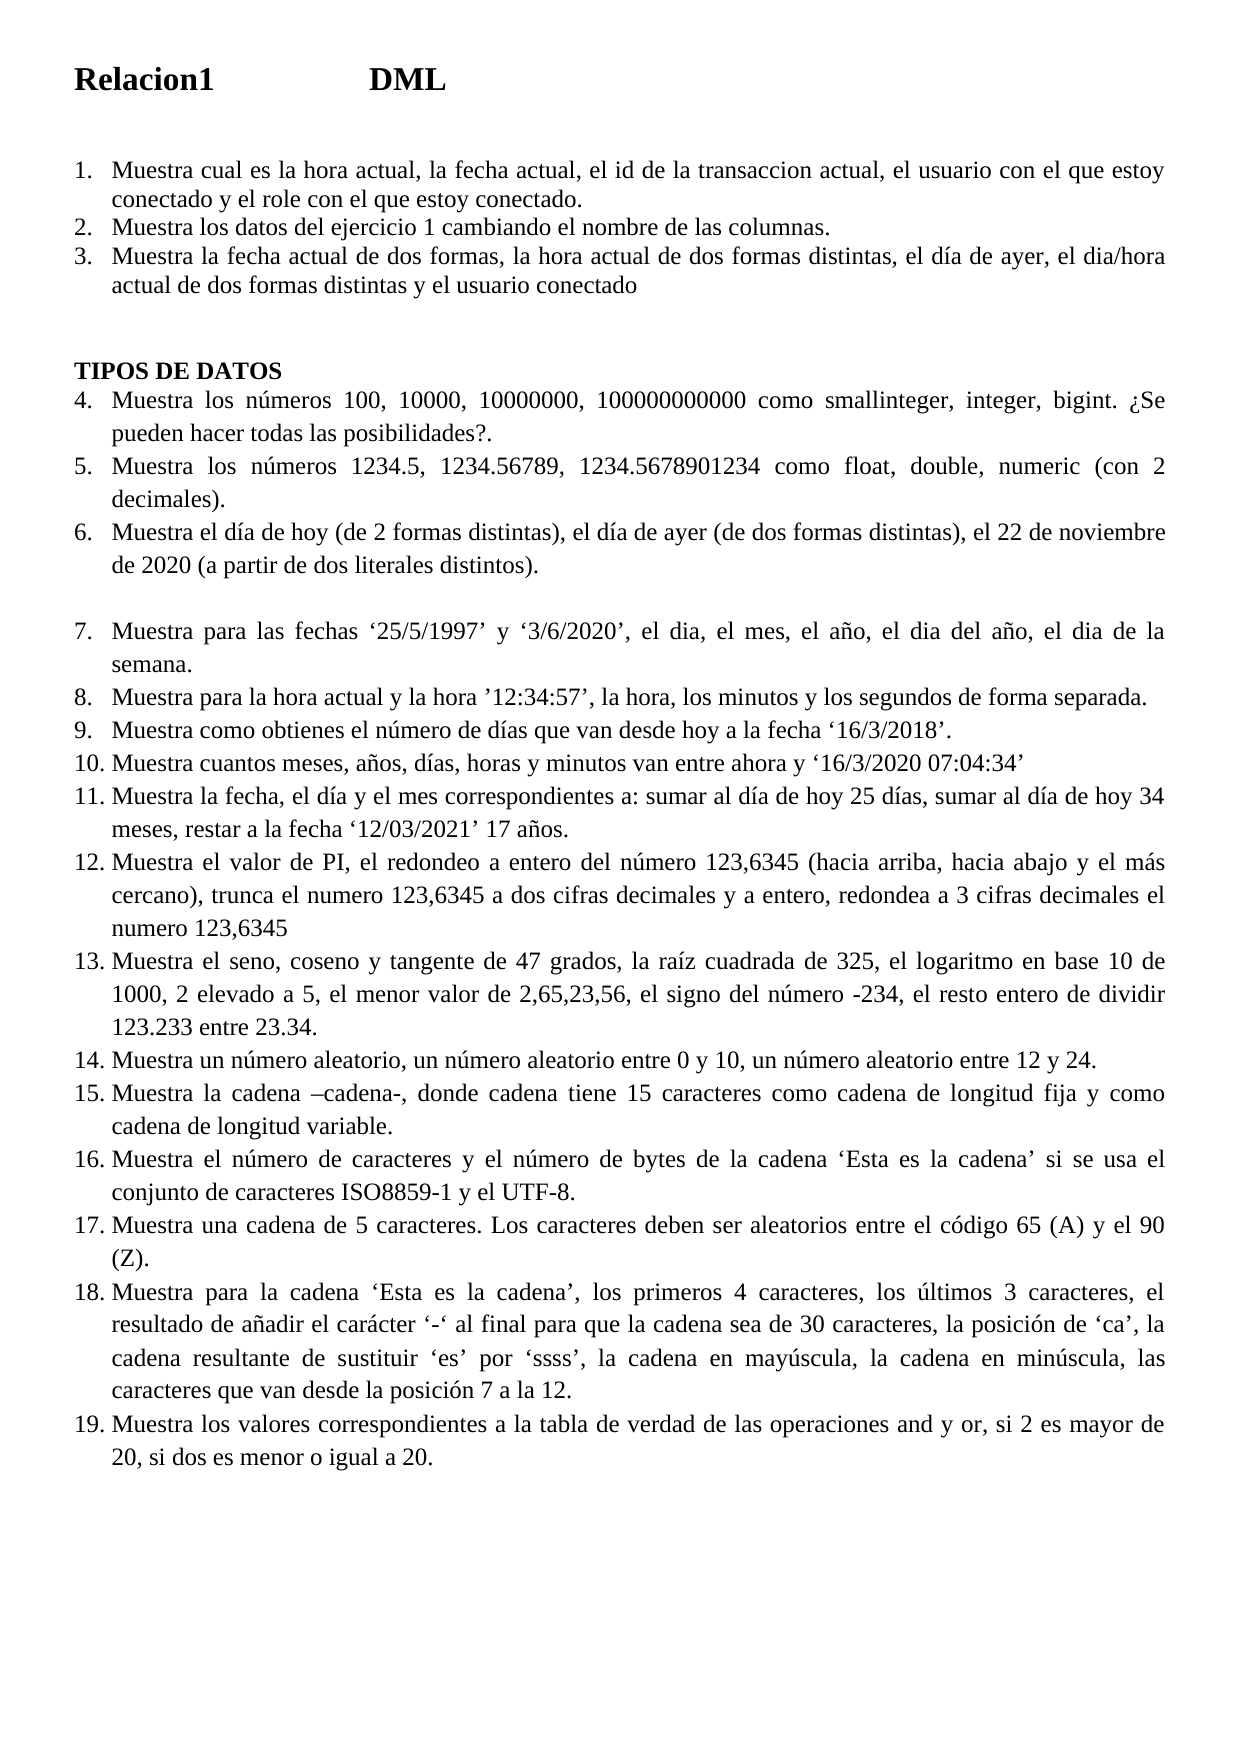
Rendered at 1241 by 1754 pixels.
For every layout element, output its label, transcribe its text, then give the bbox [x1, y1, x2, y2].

list Muestra el seno, coseno y tangente de 47 grados, la raíz cuadrada de 325, el logaritmo en base 10 de 1000, 2 elevado a 5, el menor valor de 2,65,23,56, el signo del número -234, el resto entero de dividir 123.233 entre 23.34. [74, 946, 1167, 1041]
list Muestra una cadena de 5 caracteres. Los caracteres deben ser aleatorios entre el código 65 (A) y el 90 (Z). [74, 1211, 1167, 1272]
list Muestra la fecha actual de dos formas, la hora actual de dos formas distintas, el día de ayer, el dia/hora actual de dos formas distintas y el usuario conectado [74, 241, 1167, 299]
list Muestra para la cadena ‘Esta es la cadena’, los primeros 4 caracteres, los últimos 3 caracteres, el resultado de añadir el carácter ‘-‘ al final para que la cadena sea de 30 caracteres, la posición de ‘ca’, la cadena resultante de sustituir ‘es’ por ‘ssss’, la cadena en mayúscula, la cadena en minúscula, las caracteres que van desde la posición 7 a la 12. [74, 1277, 1167, 1404]
list Muestra la cadena –cadena-, donde cadena tiene 15 caracteres como cadena de longitud fija y como cadena de longitud variable. [74, 1078, 1167, 1140]
list Muestra el día de hoy (de 2 formas distintas), el día de ayer (de dos formas distintas), el 22 de noviembre de 2020 (a partir de dos literales distintos). [74, 517, 1167, 579]
list Muestra como obtienes el número de días que van desde hoy a la fecha ‘16/3/2018’. [74, 715, 1167, 744]
list Muestra cuantos meses, años, días, horas y minutos van entre ahora y ‘16/3/2020 07:04:34’ [74, 748, 1167, 777]
text Relacion1 DML [74, 59, 1167, 97]
list Muestra un número aleatorio, un número aleatorio entre 0 y 10, un número aleatorio entre 12 y 24. [74, 1045, 1167, 1074]
list Muestra para la hora actual y la hora ’12:34:57’, la hora, los minutos y los segundos de forma separada. [74, 682, 1167, 711]
list Muestra los números 100, 10000, 10000000, 100000000000 como smallinteger, integer, bigint. ¿Se pueden hacer todas las posibilidades?. [74, 385, 1167, 447]
list Muestra para las fechas ‘25/5/1997’ y ‘3/6/2020’, el dia, el mes, el año, el dia del año, el dia de la semana. [74, 616, 1167, 678]
list Muestra el valor de PI, el redondeo a entero del número 123,6345 (hacia arriba, hacia abajo y el más cercano), trunca el numero 123,6345 a dos cifras decimales y a entero, redondea a 3 cifras decimales el numero 123,6345 [74, 847, 1167, 942]
list Muestra los valores correspondientes a la tabla de verdad de las operaciones and y or, si 2 es mayor de 20, si dos es menor o igual a 20. [74, 1409, 1167, 1470]
list Muestra la fecha, el día y el mes correspondientes a: sumar al día de hoy 25 días, sumar al día de hoy 34 meses, restar a la fecha ‘12/03/2021’ 17 años. [74, 781, 1167, 843]
list Muestra los datos del ejercicio 1 cambiando el nombre de las columnas. [74, 212, 1167, 241]
list Muestra los números 1234.5, 1234.56789, 1234.5678901234 como float, double, numeric (con 2 decimales). [74, 451, 1167, 513]
list TIPOS DE DATOS [74, 356, 1167, 385]
list Muestra cual es la hora actual, la fecha actual, el id de la transaccion actual, el usuario con el que estoy conectado y el role con el que estoy conectado. [74, 155, 1167, 212]
list Muestra el número de caracteres y el número de bytes de la cadena ‘Esta es la cadena’ si se usa el conjunto de caracteres ISO8859-1 y el UTF-8. [74, 1144, 1167, 1206]
